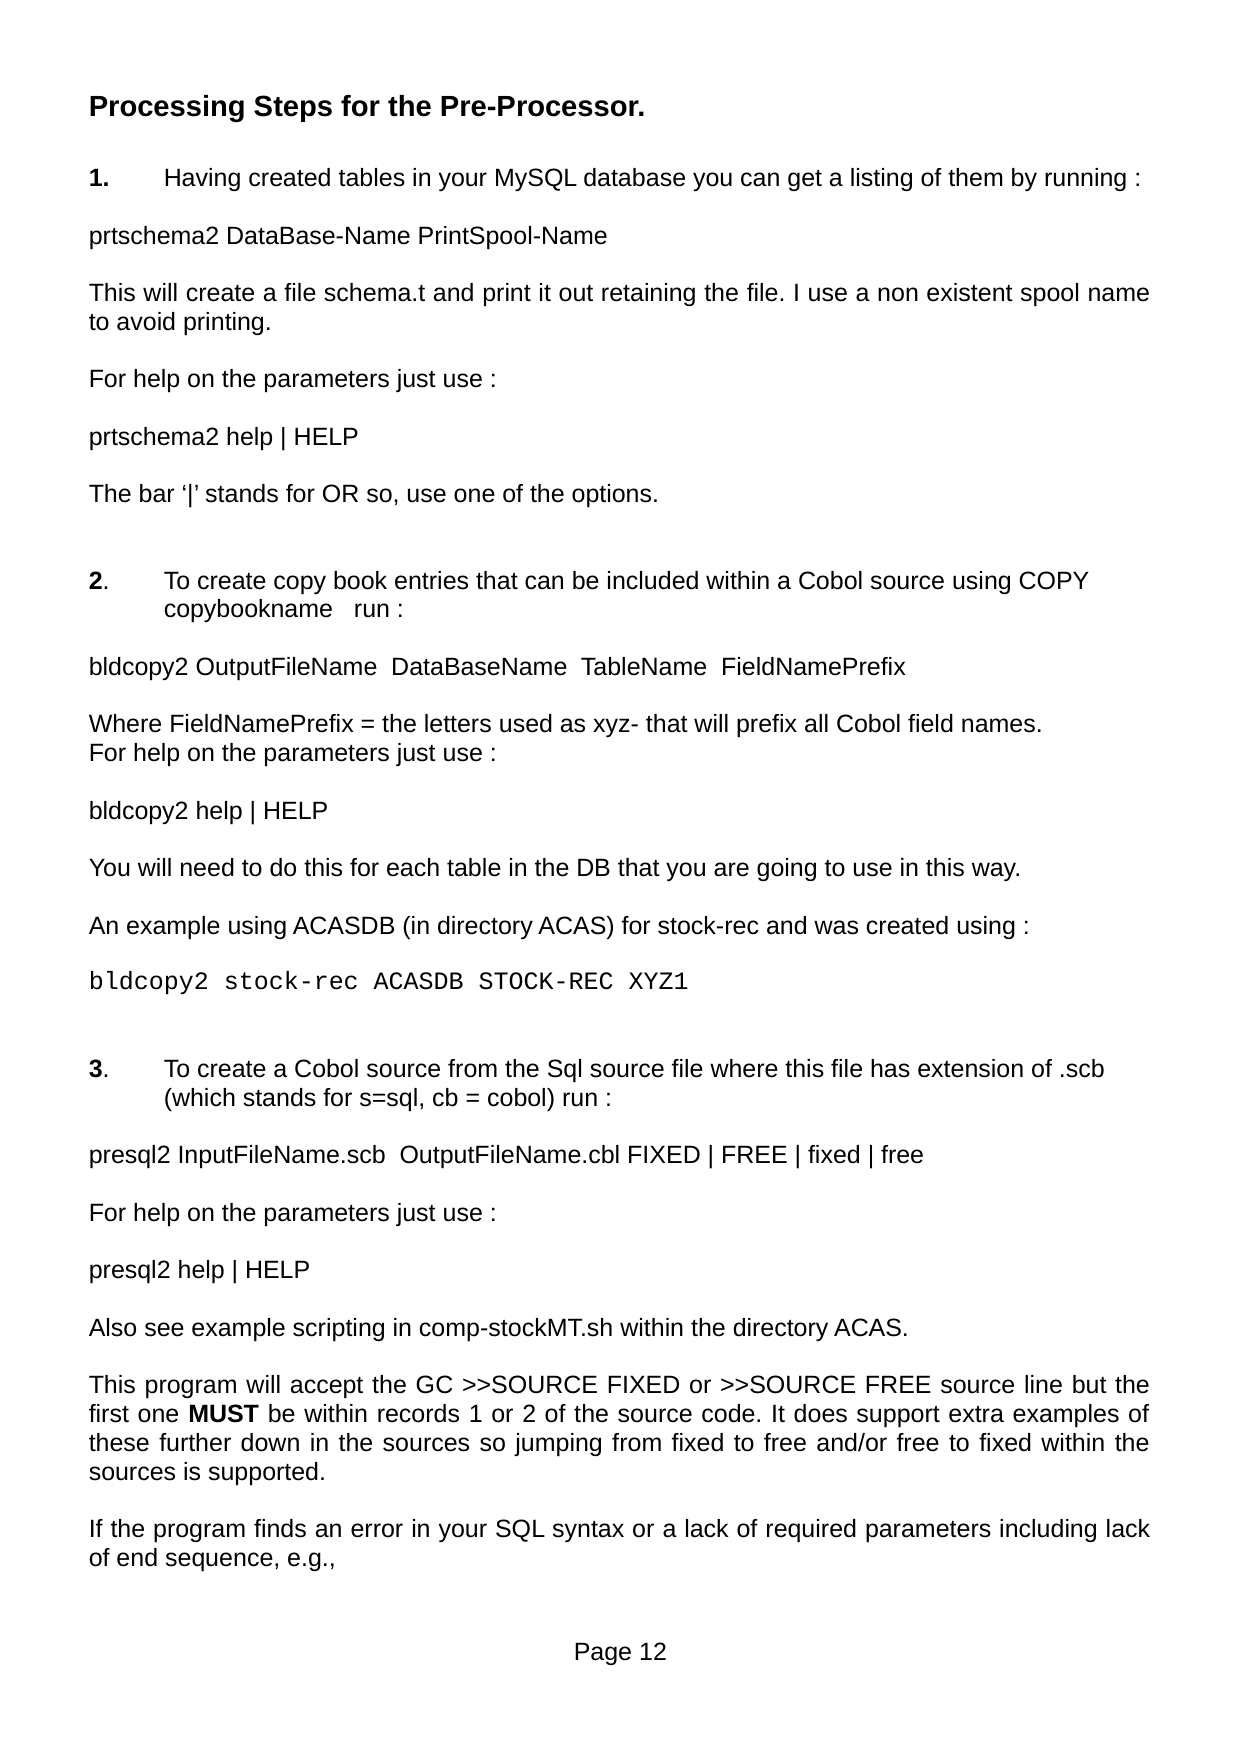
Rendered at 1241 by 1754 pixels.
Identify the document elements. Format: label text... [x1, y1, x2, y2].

text Also see example scripting in comp-stockMT.sh within the directory ACAS. [88, 1313, 1152, 1342]
text Where FieldNamePrefix = the letters used as xyz- that will prefix all Cobol field names. [88, 709, 1152, 738]
text copybookname run : [88, 594, 1152, 623]
text bldcopy2 stock-rec ACASDB STOCK-REC XYZ1 [88, 968, 1152, 997]
text 2. To create copy book entries that can be included within a Cobol source using COPY [88, 566, 1152, 594]
text presql2 help | HELP [88, 1255, 1152, 1284]
text For help on the parameters just use : [88, 364, 1152, 393]
text 1. Having created tables in your MySQL database you can get a listing of them by running : [88, 163, 1152, 192]
text For help on the parameters just use : [88, 1198, 1152, 1227]
text This will create a file schema.t and print it out retaining the file. I use a non existent spool name to avoid printing. [88, 278, 1152, 336]
text For help on the parameters just use : [88, 738, 1152, 767]
text (which stands for s=sql, cb = cobol) run : [88, 1083, 1152, 1112]
text presql2 InputFileName.scb OutputFileName.cbl FIXED | FREE | fixed | free [88, 1140, 1152, 1169]
text You will need to do this for each table in the DB that you are going to use in this way. [88, 853, 1152, 882]
text prtschema2 DataBase-Name PrintSpool-Name [88, 221, 1152, 249]
text bldcopy2 help | HELP [88, 796, 1152, 824]
subtitle Processing Steps for the Pre-Processor. [88, 88, 1152, 122]
text The bar ‘|’ stands for OR so, use one of the options. [88, 479, 1152, 508]
text 3. To create a Cobol source from the Sql source file where this file has extension of .scb [88, 1054, 1152, 1083]
text bldcopy2 OutputFileName DataBaseName TableName FieldNamePrefix [88, 652, 1152, 681]
text If the program finds an error in your SQL syntax or a lack of required parameters including lack of end sequence, e.g., [88, 1514, 1152, 1572]
text prtschema2 help | HELP [88, 422, 1152, 451]
text An example using ACASDB (in directory ACAS) for stock-rec and was created using : [88, 911, 1152, 939]
text This program will accept the GC >>SOURCE FIXED or >>SOURCE FREE source line but the first one MUST be within records 1 or 2 of the source code. It does support extra examples of these further down in the sources so jumping from fixed to free and/or free to fixed within the sources is supported. [88, 1370, 1152, 1485]
